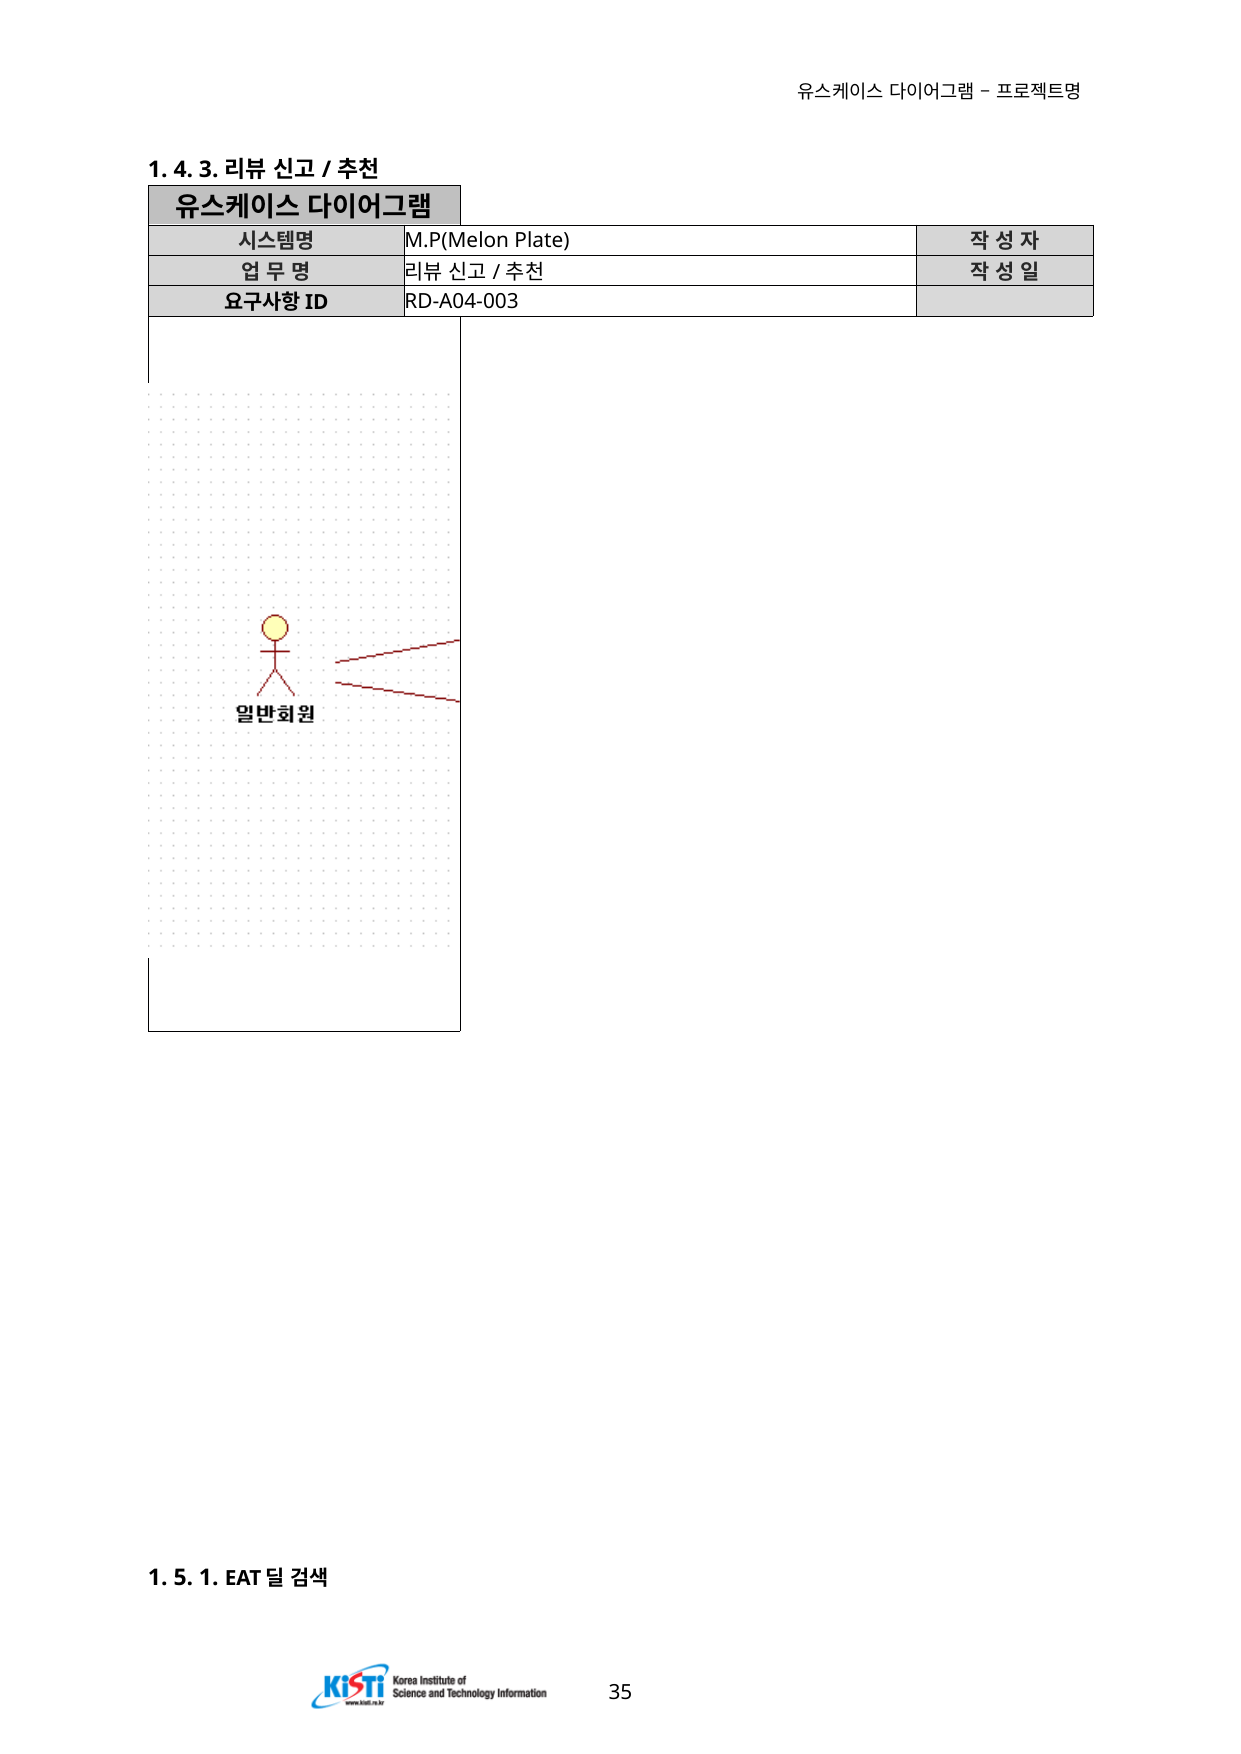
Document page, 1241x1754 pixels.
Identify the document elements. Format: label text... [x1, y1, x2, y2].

table_cell RD-A04-003 [405, 286, 916, 316]
table_header 유스케이스 다이어그램 [149, 186, 460, 224]
table_cell [149, 317, 460, 383]
table_cell 업 무 명 [149, 256, 404, 285]
table_cell [461, 317, 1093, 1031]
table_cell 요구사항ID [149, 286, 404, 316]
table_cell [149, 958, 460, 1031]
table_cell 작 성 일 [917, 256, 1093, 285]
table_cell 리뷰 신고 / 추천 [405, 256, 916, 285]
title 1. 4. 3. 리뷰 신고 / 추천 [148, 148, 1092, 185]
picture [295, 1657, 558, 1717]
table_cell M.P(Melon Plate) [405, 226, 916, 255]
picture [148, 383, 460, 958]
table_cell [917, 286, 1093, 316]
title 1. 5. 1. EAT딜 검색 [148, 1556, 1092, 1593]
table_cell 시스템명 [149, 226, 404, 255]
table_cell 작 성 자 [917, 226, 1093, 255]
table_header [461, 185, 1093, 224]
